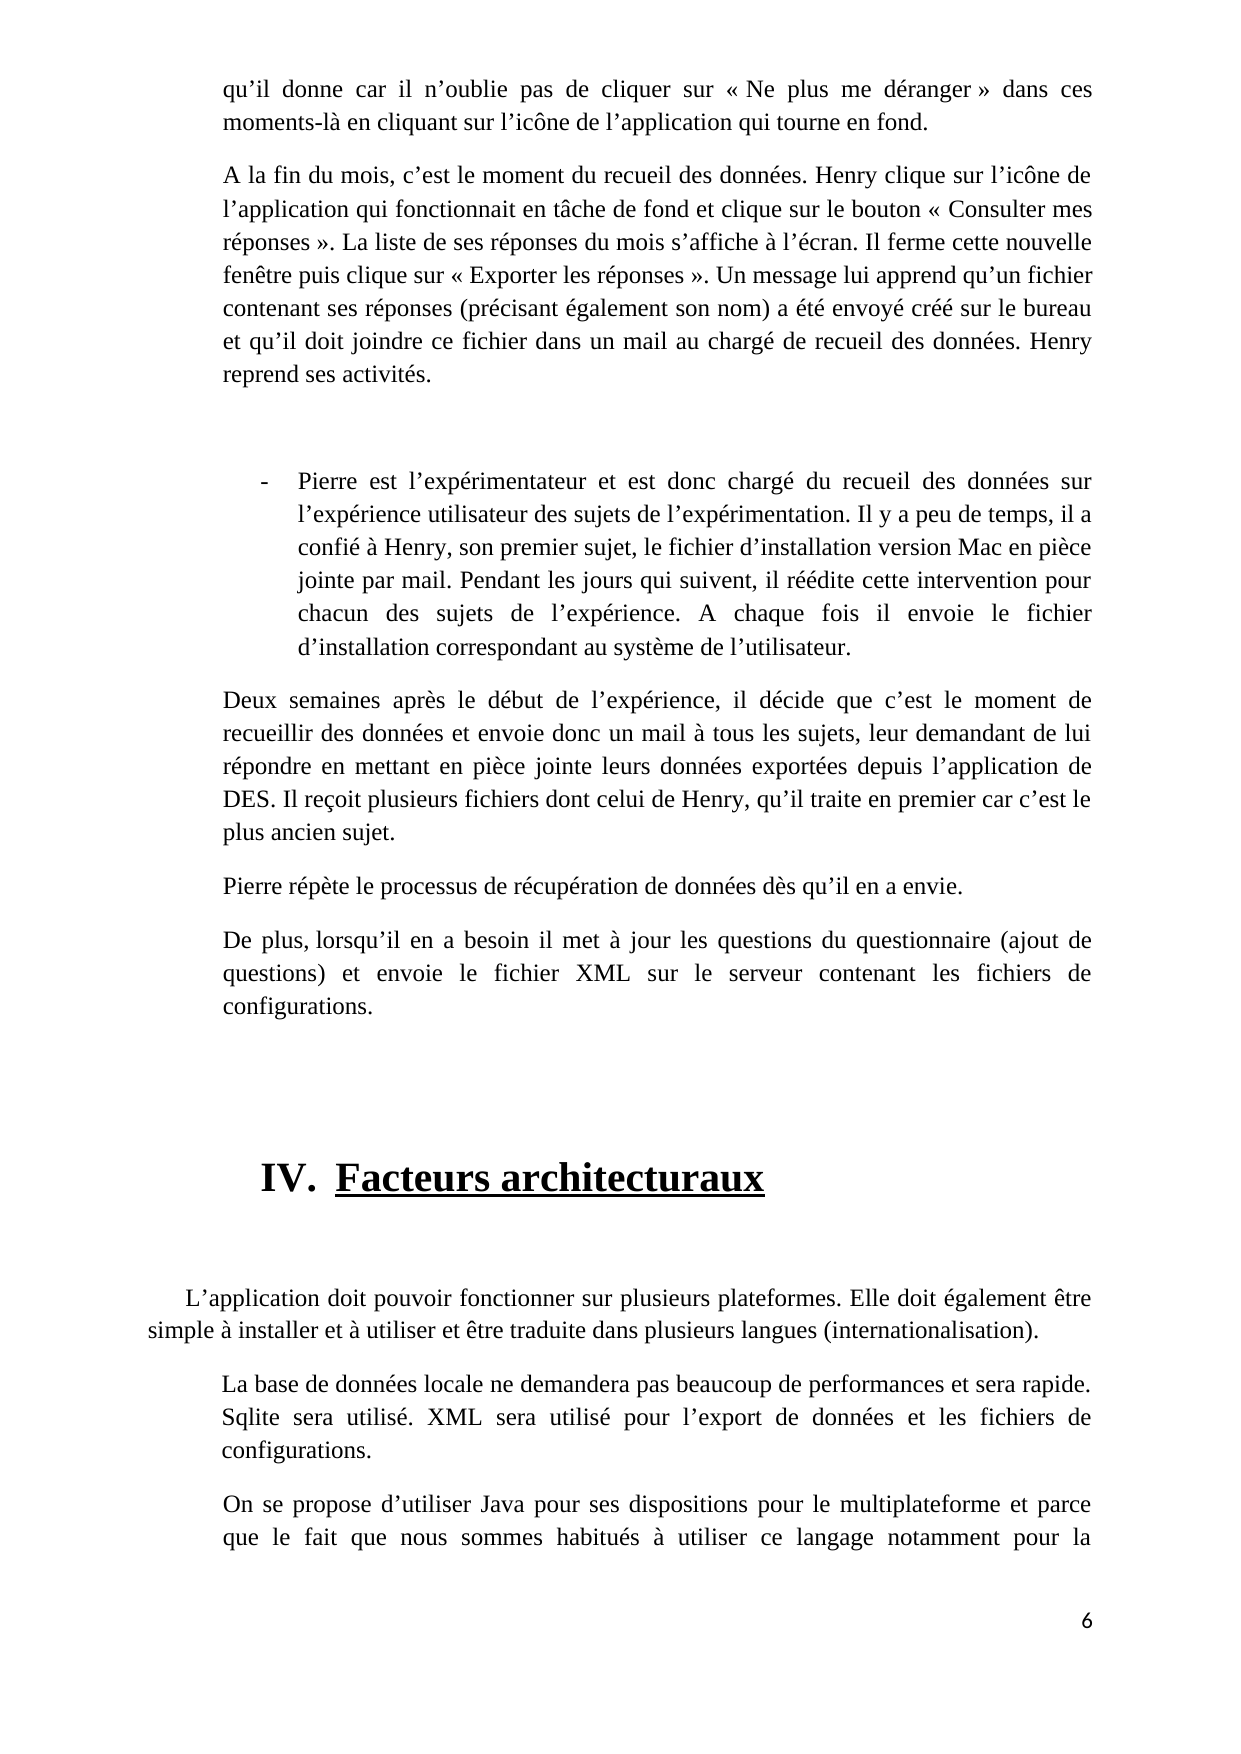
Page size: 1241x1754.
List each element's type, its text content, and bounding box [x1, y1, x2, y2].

text La base de données locale ne demandera pas beaucoup de performances et sera rapide. Sqlite sera utilisé. XML sera utilisé pour l’export de données et les fichiers de configurations. [221, 1369, 1093, 1464]
list De plus, lorsqu’il en a besoin il met à jour les questions du questionnaire (ajout de questions) et envoie le fichier XML sur le serveur contenant les fichiers de configurations. [223, 925, 1093, 1020]
list Deux semaines après le début de l’expérience, il décide que c’est le moment de recueillir des données et envoie donc un mail à tous les sujets, leur demandant de lui répondre en mettant en pièce jointe leurs données exportées depuis l’application de DES. Il reçoit plusieurs fichiers dont celui de Henry, qu’il traite en premier car c’est le plus ancien sujet. [223, 685, 1093, 846]
list qu’il donne car il n’oublie pas de cliquer sur « Ne plus me déranger » dans ces moments-là en cliquant sur l’icône de l’application qui tourne en fond. [223, 74, 1093, 136]
list On se propose d’utiliser Java pour ses dispositions pour le multiplateforme et parce que le fait que nous sommes habitués à utiliser ce langage notamment pour la [223, 1489, 1093, 1551]
list Facteurs architecturaux [260, 1153, 1093, 1201]
list Pierre répète le processus de récupération de données dès qu’il en a envie. [223, 871, 1093, 900]
list Pierre est l’expérimentateur et est donc chargé du recueil des données sur l’expérience utilisateur des sujets de l’expérimentation. Il y a peu de temps, il a confié à Henry, son premier sujet, le fichier d’installation version Mac en pièce jointe par mail. Pendant les jours qui suivent, il réédite cette intervention pour chacun des sujets de l’expérience. A chaque fois il envoie le fichier d’installation correspondant au système de l’utilisateur. [260, 466, 1093, 660]
list L’application doit pouvoir fonctionner sur plusieurs plateformes. Elle doit également être simple à installer et à utiliser et être traduite dans plusieurs langues (internationalisation). [148, 1283, 1093, 1344]
list A la fin du mois, c’est le moment du recueil des données. Henry clique sur l’icône de l’application qui fonctionnait en tâche de fond et clique sur le bouton « Consulter mes réponses ». La liste de ses réponses du mois s’affiche à l’écran. Il ferme cette nouvelle fenêtre puis clique sur « Exporter les réponses ». Un message lui apprend qu’un fichier contenant ses réponses (précisant également son nom) a été envoyé créé sur le bureau et qu’il doit joindre ce fichier dans un mail au chargé de recueil des données. Henry reprend ses activités. [223, 161, 1093, 387]
